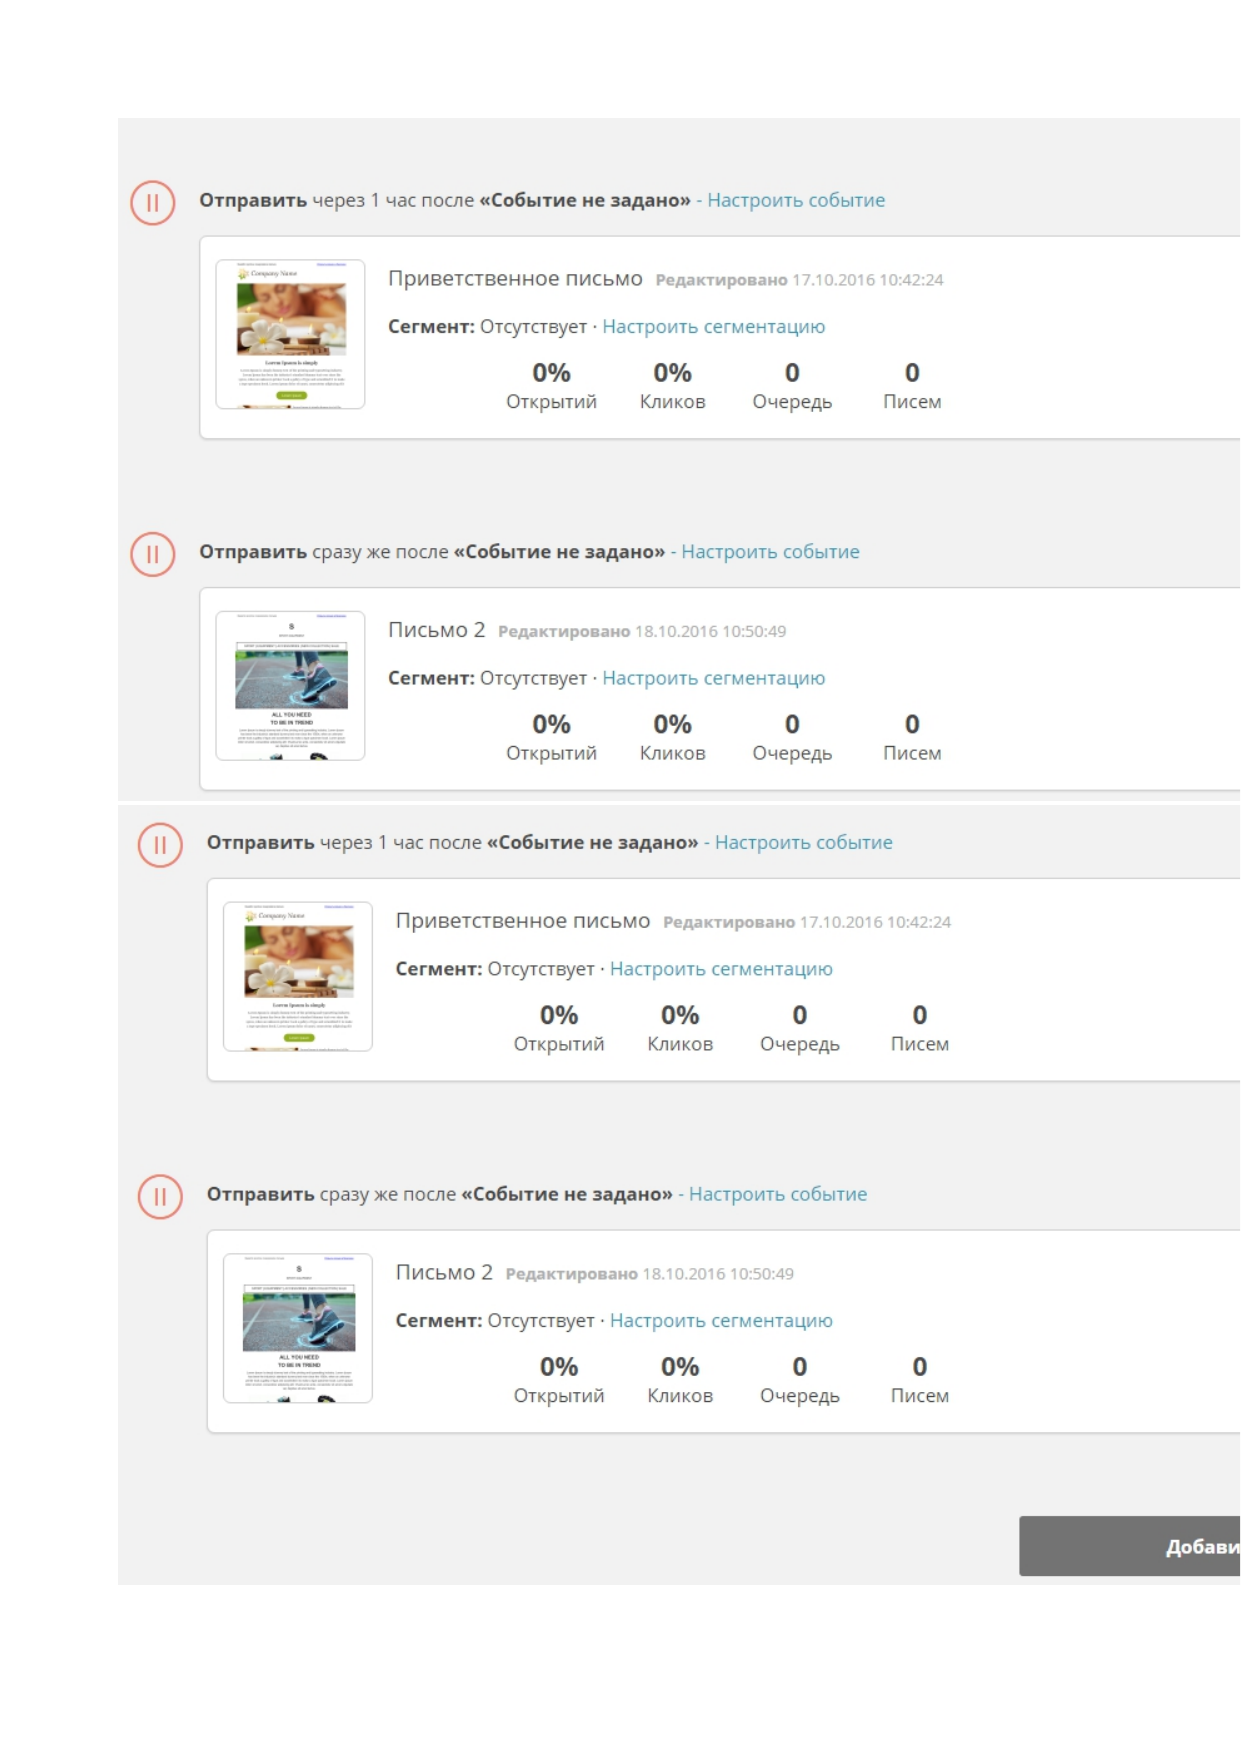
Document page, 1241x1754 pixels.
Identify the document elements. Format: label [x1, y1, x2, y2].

picture [118, 118, 1241, 801]
picture [118, 805, 1241, 1585]
